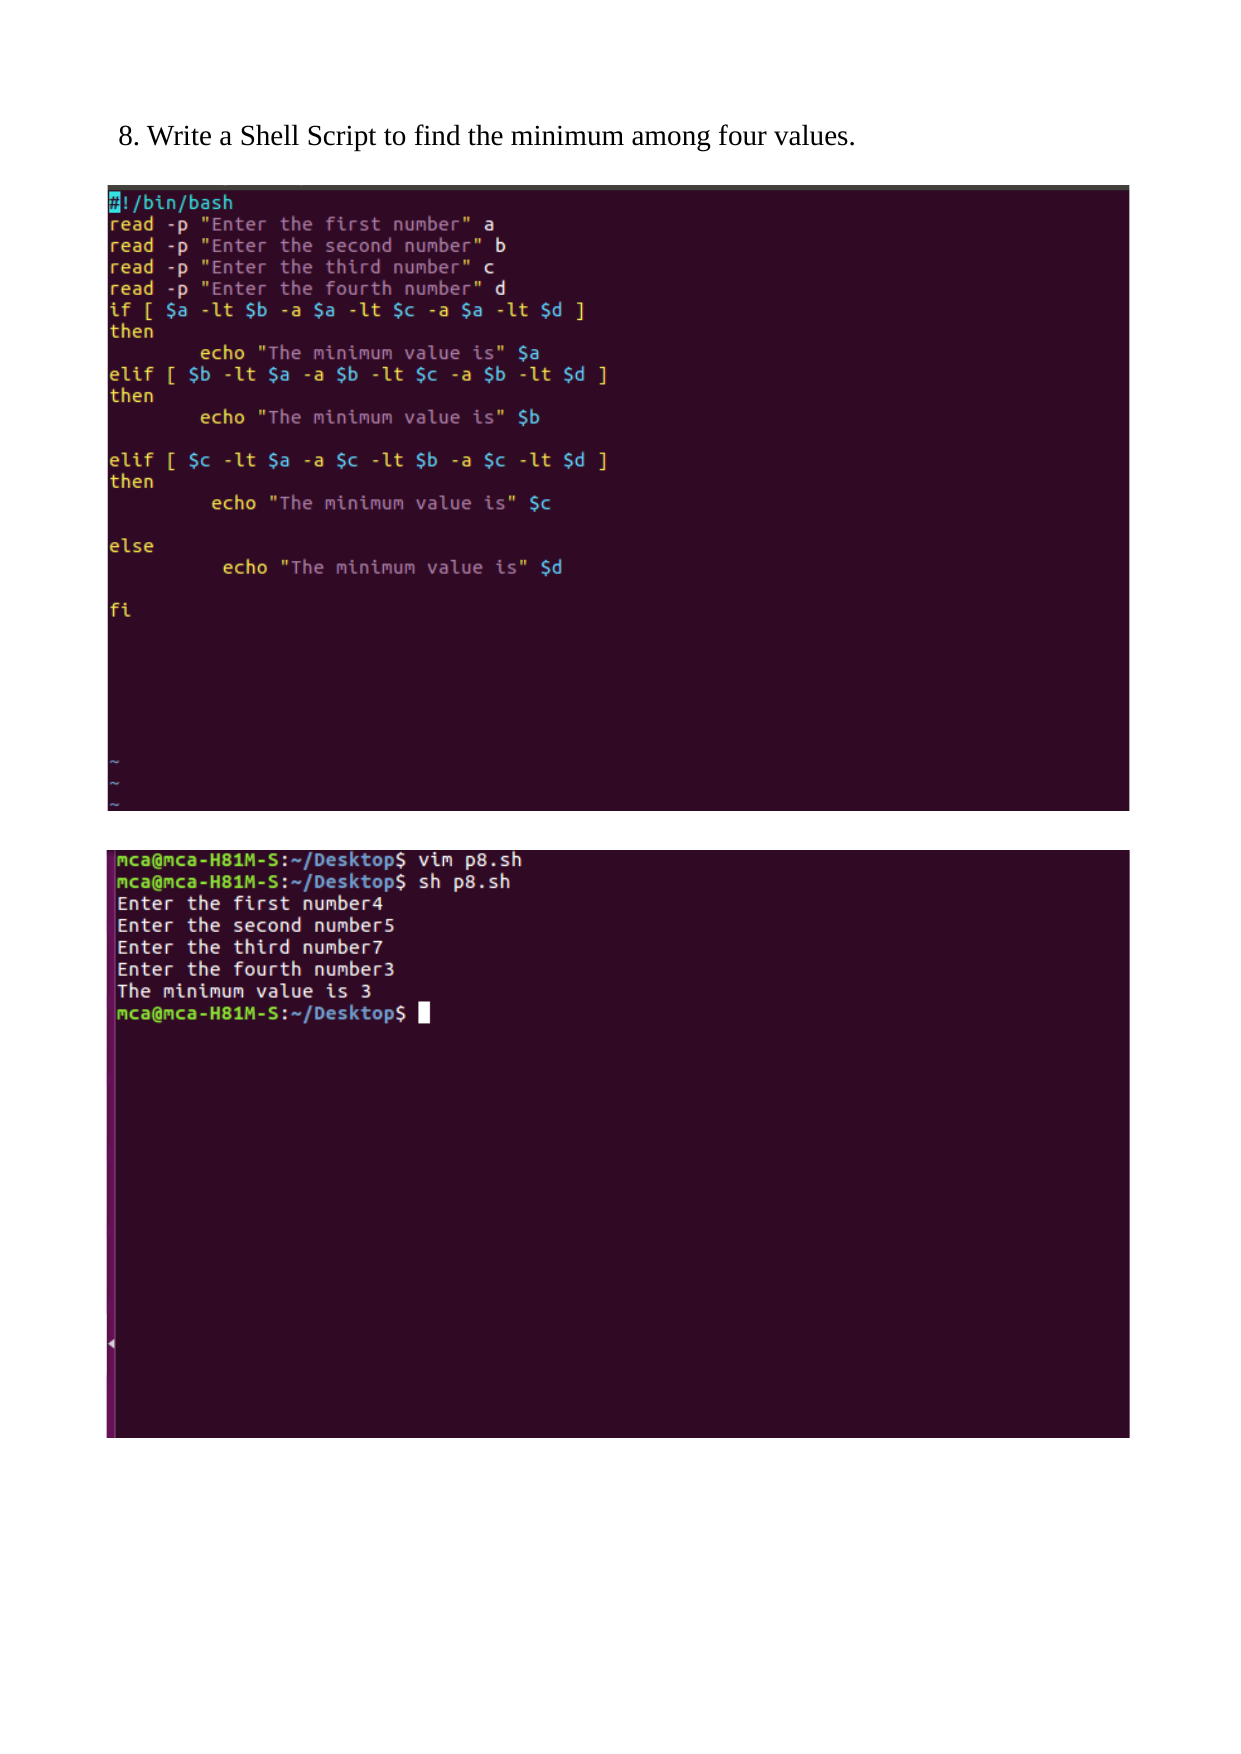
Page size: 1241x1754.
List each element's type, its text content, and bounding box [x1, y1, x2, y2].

picture [106, 850, 1102, 1438]
text 8. Write a Shell Script to find the minimum among four values. [118, 118, 1122, 152]
picture [107, 185, 1130, 811]
